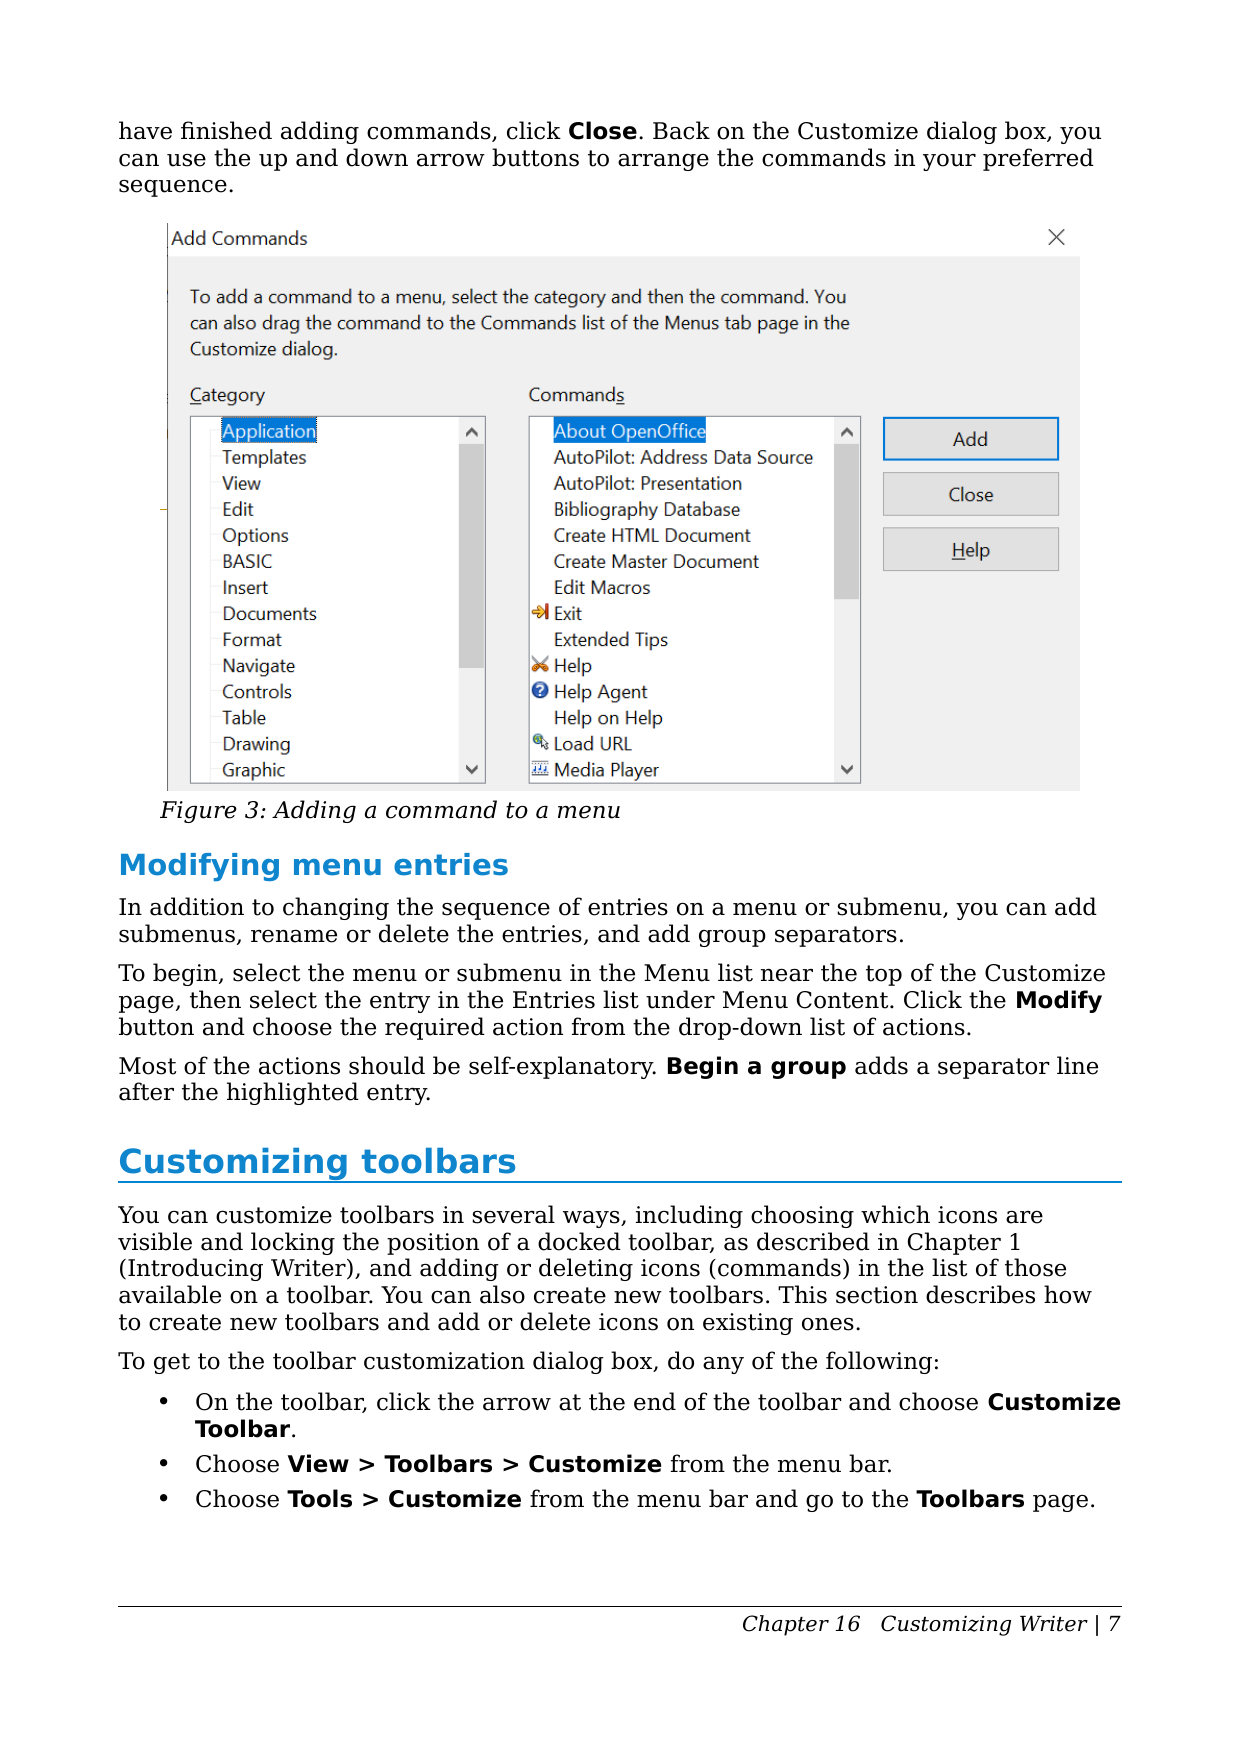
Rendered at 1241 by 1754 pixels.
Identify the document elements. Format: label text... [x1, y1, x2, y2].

text To begin, select the menu or submenu in the Menu list near the top of the Customize page, then select the entry in the Entries list under Menu Content. Click the Modify button and choose the required action from the drop-down list of actions. [118, 960, 1122, 1040]
text Most of the actions should be self-explanatory. Begin a group adds a separator line after the highlighted entry. [118, 1053, 1122, 1106]
text To get to the toolbar customization dialog box, do any of the following: [118, 1348, 1122, 1375]
list Choose View > Toolbars > Customize from the menu bar. [156, 1449, 1122, 1478]
list On the toolbar, click the arrow at the end of the toolbar and choose Customize Toolbar. [156, 1387, 1122, 1443]
subtitle Modifying menu entries [118, 848, 1122, 882]
subtitle Customizing toolbars [118, 1142, 1122, 1181]
text In addition to changing the sequence of entries on a menu or submenu, you can add submenus, rename or delete the entries, and add group separators. [118, 894, 1122, 948]
list Choose Tools > Customize from the menu bar and go to the Toolbars page. [156, 1485, 1122, 1514]
text You can customize toolbars in several ways, including choosing which icons are visible and locking the position of a docked toolbar, as described in Chapter 1 (Introducing Writer), and adding or deleting icons (commands) in the list of those available on a toolbar. You can also create new toolbars. This section describes how to create new toolbars and add or delete icons on existing ones. [118, 1202, 1122, 1336]
text Figure 3: Adding a command to a menu [160, 797, 1080, 824]
text have finished adding commands, click Close. Back on the Customize dialog box, you can use the up and down arrow buttons to arrange the commands in your preferred sequence. [118, 118, 1122, 198]
picture [167, 223, 1080, 791]
